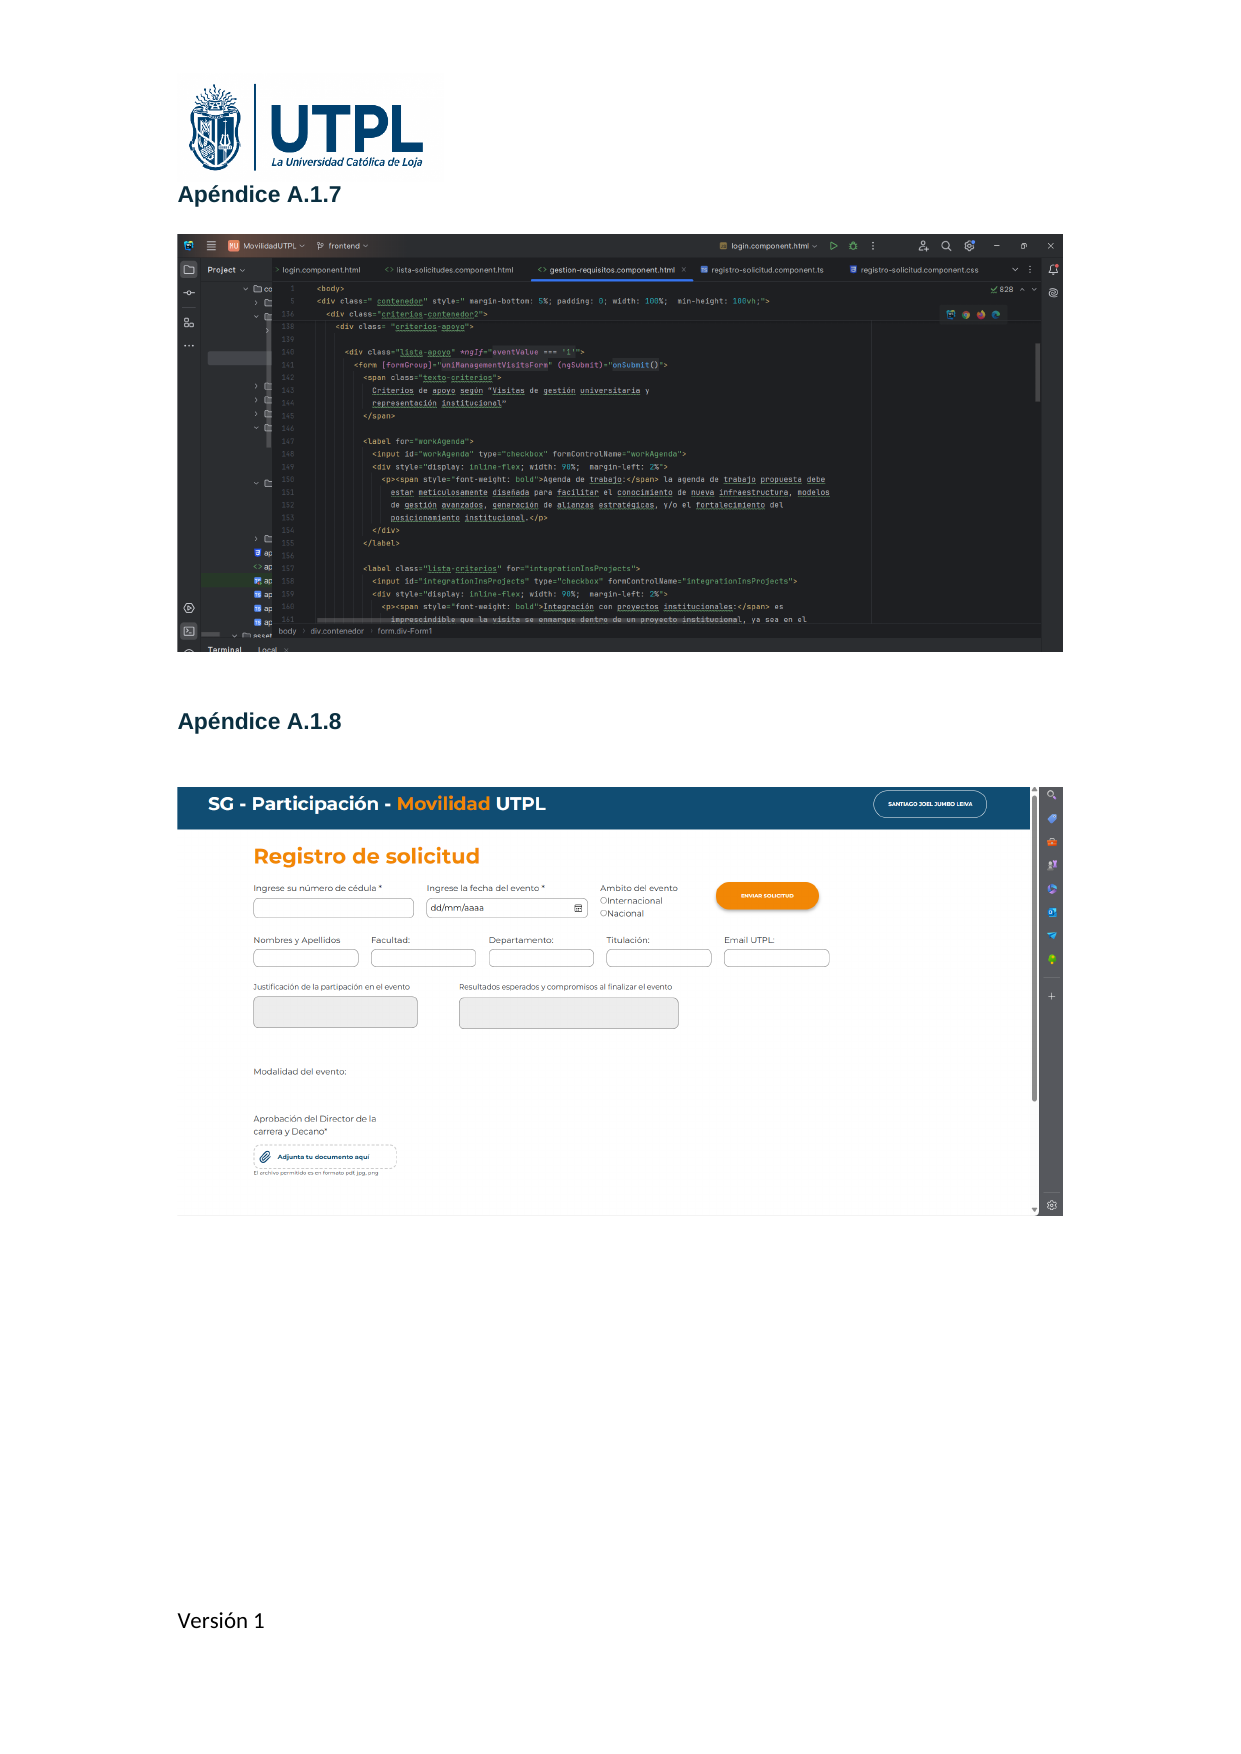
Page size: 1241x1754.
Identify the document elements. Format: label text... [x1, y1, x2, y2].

subtitle Apéndice A.1.7 [177, 181, 1063, 207]
subtitle Apéndice A.1.8 [177, 708, 1063, 734]
